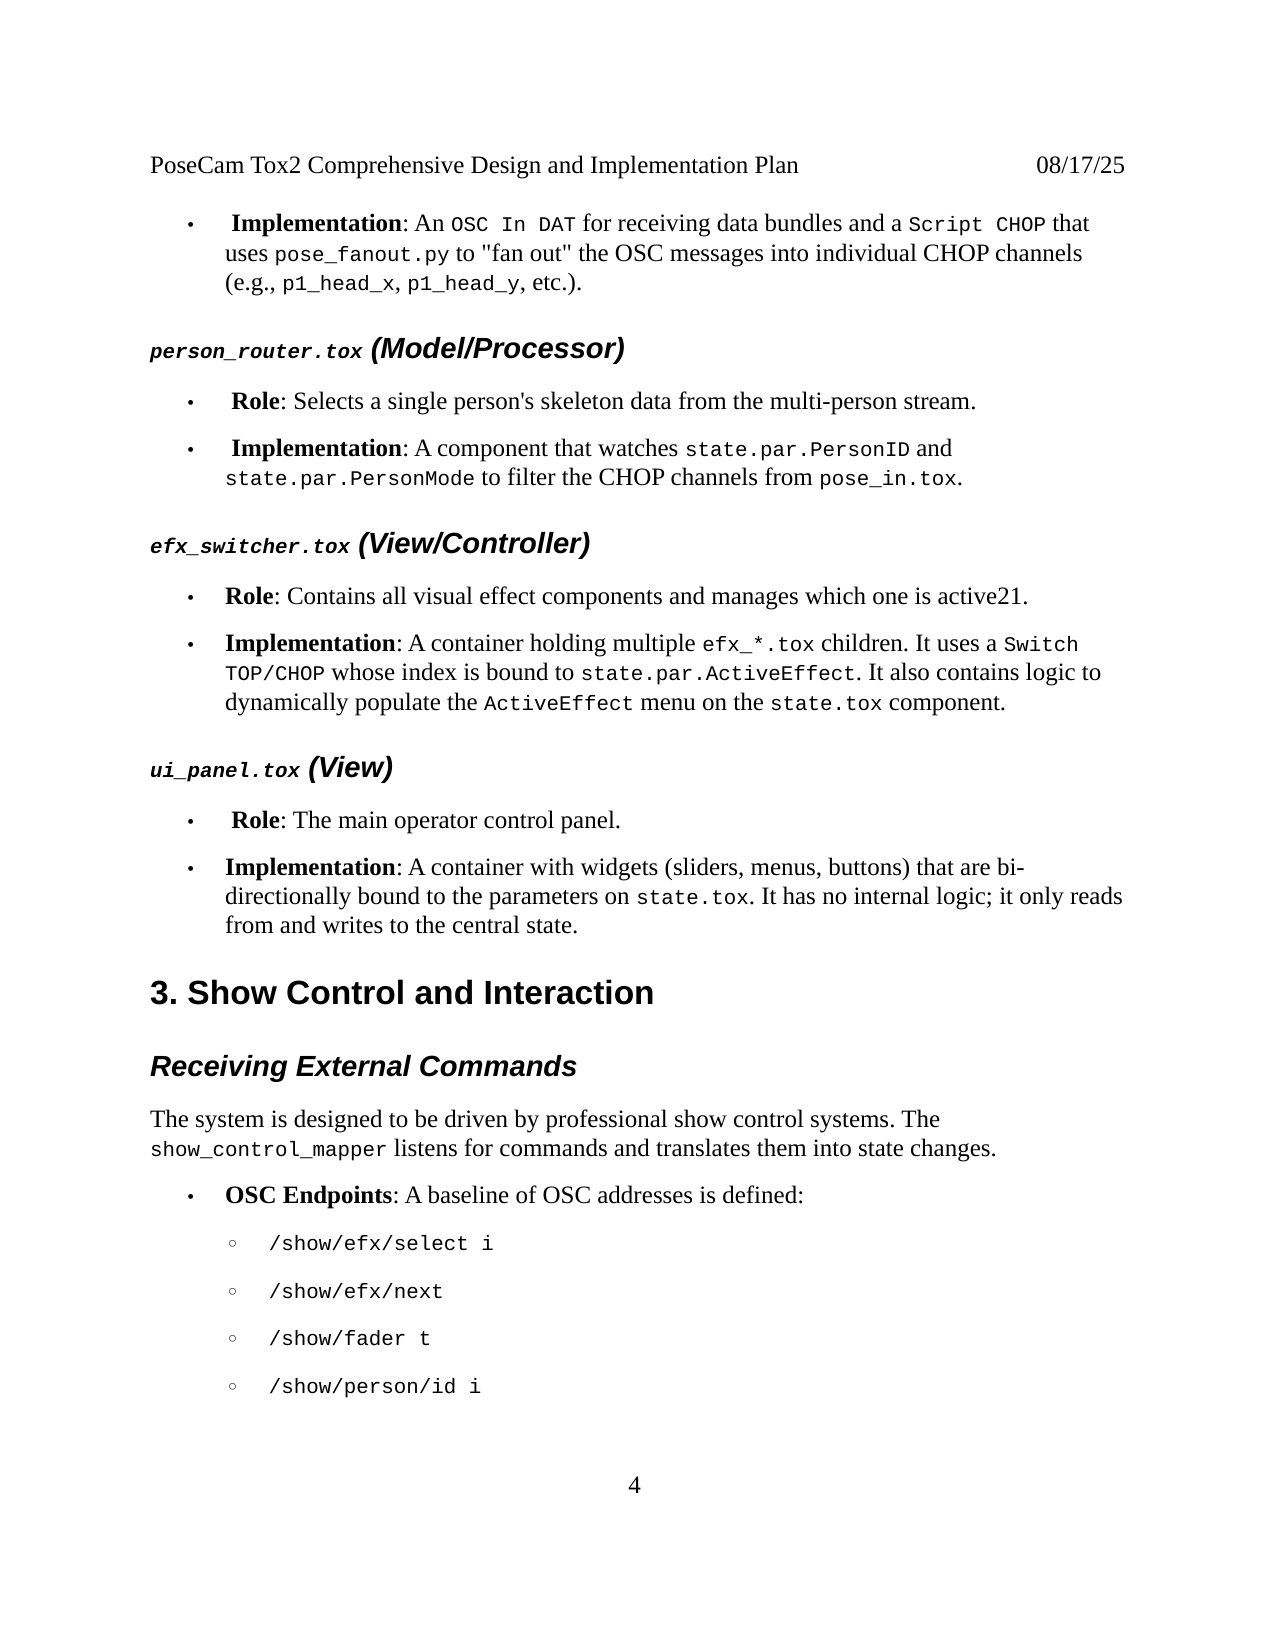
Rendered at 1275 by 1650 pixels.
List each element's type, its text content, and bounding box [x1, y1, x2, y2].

list Implementation: A component that watches state.par.PersonID and state.par.PersonMode to filter the CHOP channels from pose_in.tox. [187, 433, 1125, 492]
list /show/fader t [225, 1322, 1125, 1352]
list Role: Selects a single person's skeleton data from the multi-person stream. [187, 386, 1125, 415]
list /show/efx/next [225, 1275, 1125, 1304]
list Implementation: An OSC In DAT for receiving data bundles and a Script CHOP that uses pose_fanout.py to "fan out" the OSC messages into individual CHOP channels (e.g., p1_head_x, p1_head_y, etc.). [187, 208, 1125, 297]
list /show/person/id i [225, 1370, 1125, 1399]
subtitle person_router.tox (Model/Processor) [150, 331, 1125, 364]
list Implementation: A container holding multiple efx_*.tox children. It uses a Switch TOP/CHOP whose index is bound to state.par.ActiveEffect. It also contains logic to dynamically populate the ActiveEffect menu on the state.tox component. [187, 628, 1125, 716]
subtitle ui_panel.tox (View) [150, 750, 1125, 784]
list OSC Endpoints: A baseline of OSC addresses is defined: [187, 1181, 1125, 1209]
list /show/efx/select i [225, 1227, 1125, 1257]
subtitle 3. Show Control and Interaction [150, 973, 1125, 1012]
text The system is designed to be driven by professional show control systems. The show_control_mapper listens for commands and translates them into state changes. [150, 1104, 1125, 1163]
list Role: The main operator control panel. [187, 805, 1125, 834]
subtitle efx_switcher.tox (View/Controller) [150, 526, 1125, 559]
list Role: Contains all visual effect components and manages which one is active21. [187, 581, 1125, 610]
subtitle Receiving External Commands [150, 1049, 1125, 1083]
list Implementation: A container with widgets (sliders, menus, buttons) that are bi-directionally bound to the parameters on state.tox. It has no internal logic; it only reads from and writes to the central state. [187, 852, 1125, 939]
